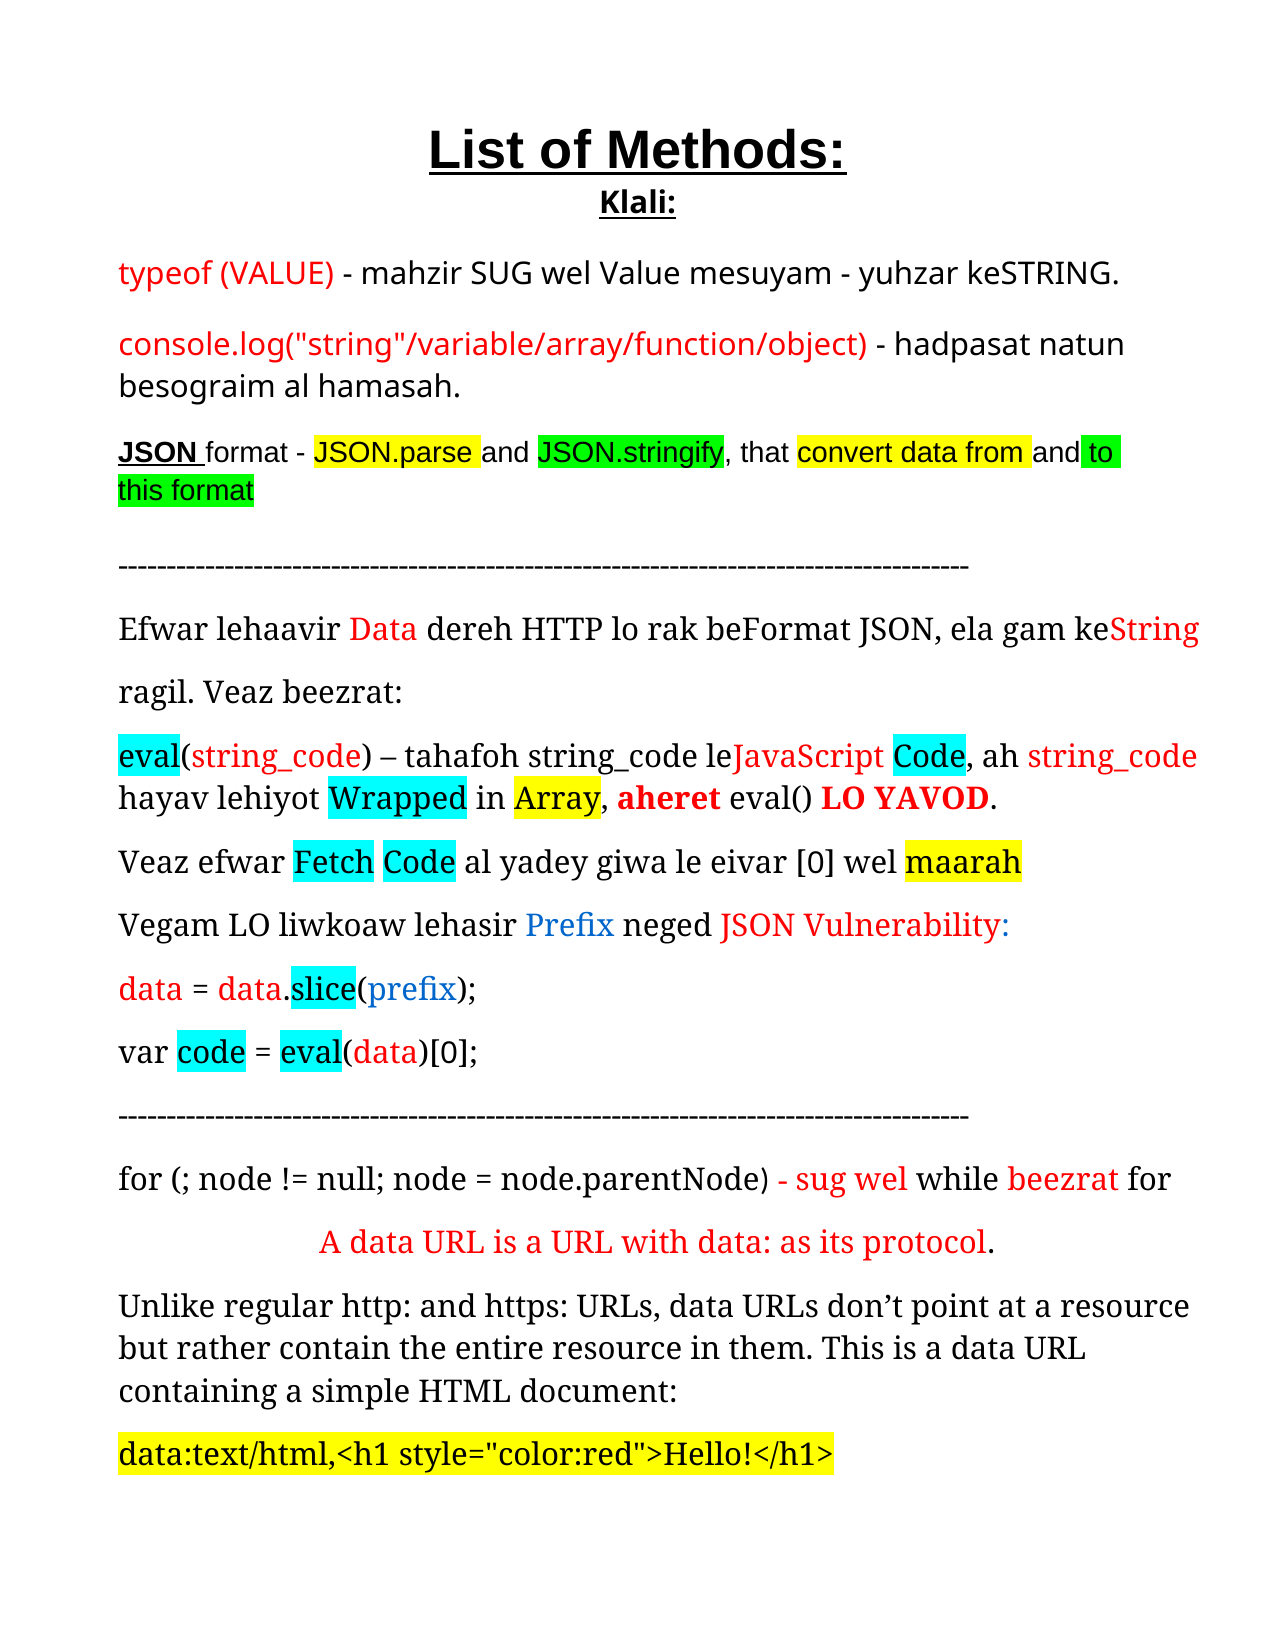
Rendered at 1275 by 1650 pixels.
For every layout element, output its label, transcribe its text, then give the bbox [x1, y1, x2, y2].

text Efwar lehaavir Data dereh HTTP lo rak beFormat JSON, ela gam keString [118, 607, 1204, 649]
text A data URL is a URL with data: as its protocol. [118, 1220, 1204, 1263]
text var code = eval(data)[0]; [118, 1030, 1204, 1072]
text data = data.slice(prefix); [118, 966, 1204, 1009]
text Veaz efwar Fetch Code al yadey giwa le eivar [0] wel maarah [118, 839, 1204, 882]
text JSON format - JSON.parse and JSON.stringify, that convert data from and to this format [118, 435, 1157, 507]
text ragil. Veaz beezrat: [118, 670, 1204, 713]
text Vegam LO liwkoaw lehasir Prefix neged JSON Vulnerability: [118, 903, 1204, 946]
text typeof (VALUE) - mahzir SUG wel Value mesuyam - yuhzar keSTRING. [118, 251, 1157, 294]
text console.log("string"/variable/array/function/object) - hadpasat natun besograim al hamasah. [118, 322, 1157, 407]
text eval(string_code) – tahafoh string_code leJavaScript Code, ah string_code hayav lehiyot Wrapped in Array, aheret eval() LO YAVOD. [118, 733, 1204, 819]
text List of Methods: [118, 118, 1157, 180]
text ---------------------------------------------------------------------------------------- [118, 543, 1204, 586]
text Klali: [118, 180, 1157, 223]
text Unlike regular http: and https: URLs, data URLs don’t point at a resource but rather contain the entire resource in them. This is a data URL containing a simple HTML document: [118, 1284, 1204, 1411]
text ---------------------------------------------------------------------------------------- [118, 1093, 1204, 1136]
text for (; node != null; node = node.parentNode) - sug wel while beezrat for [118, 1157, 1204, 1199]
text data:text/html,<h1 style="color:red">Hello!</h1> [118, 1432, 1204, 1475]
